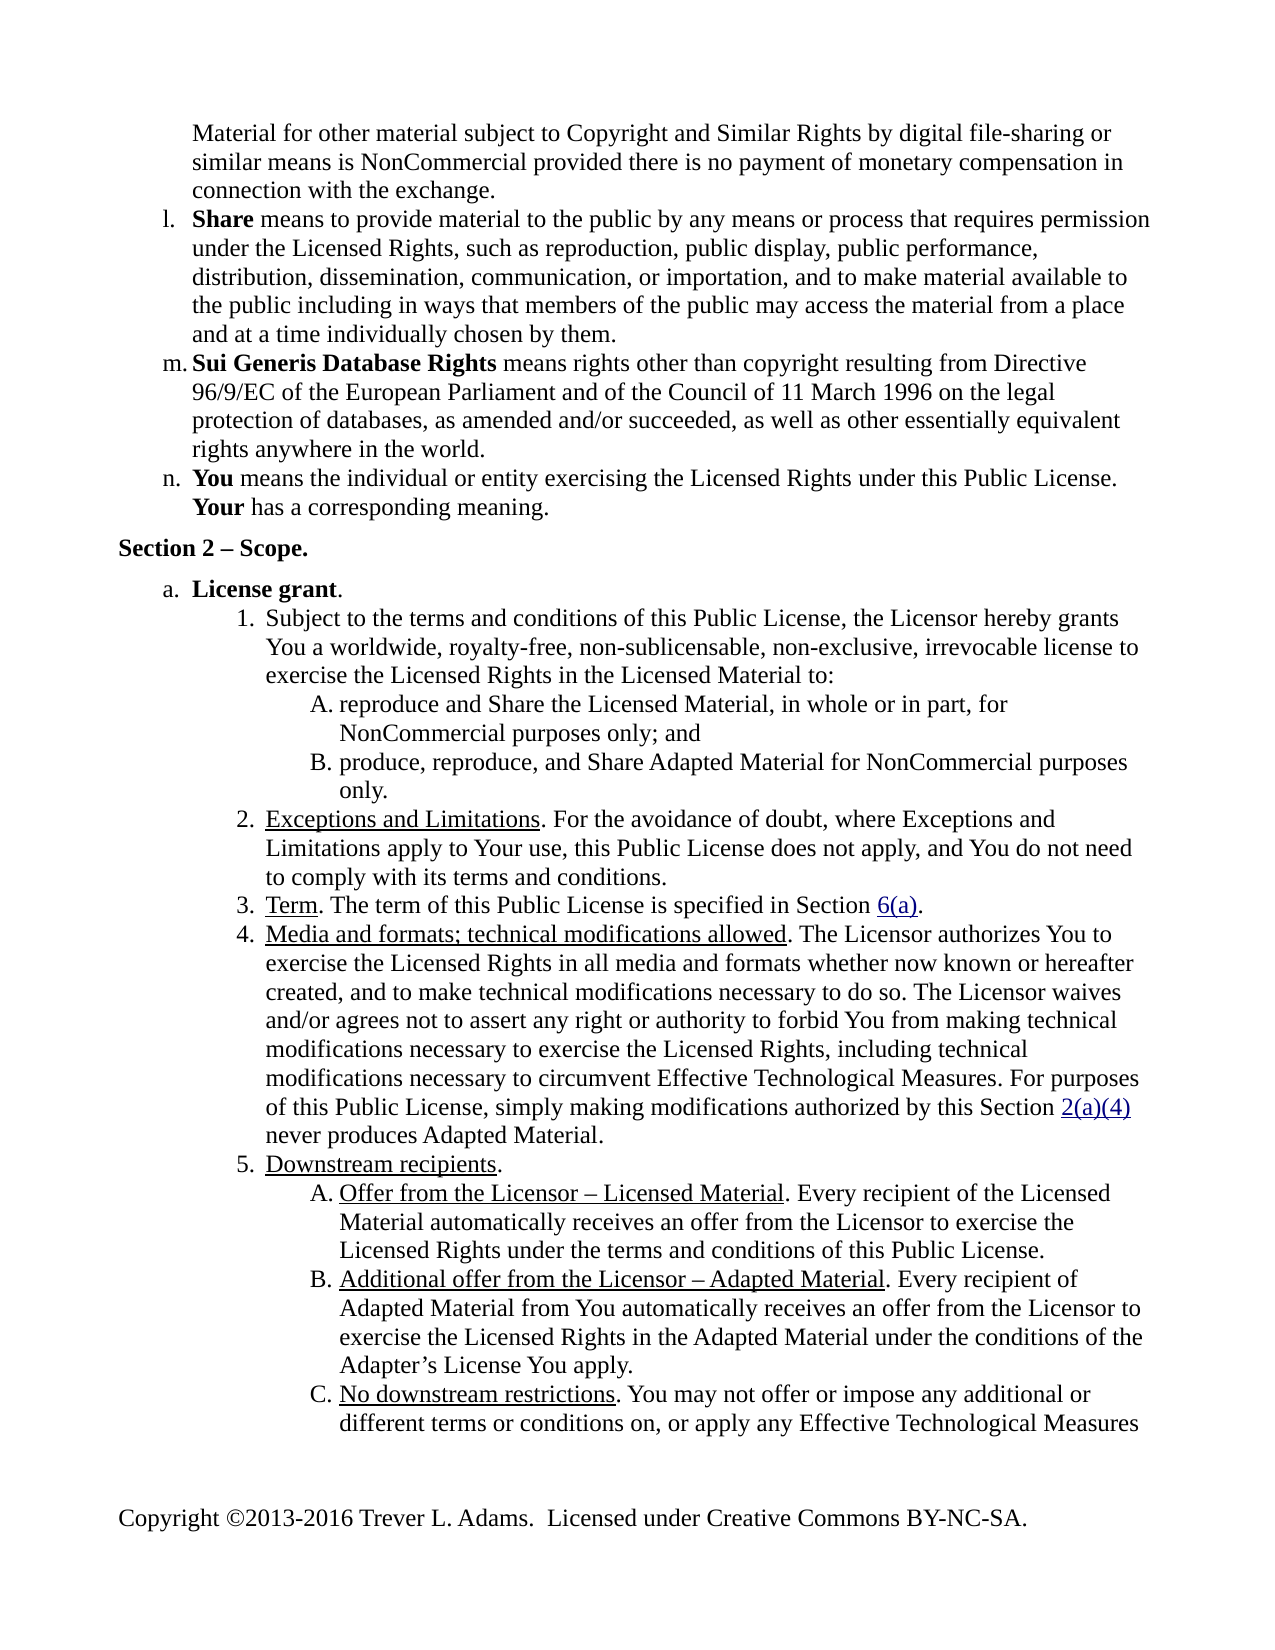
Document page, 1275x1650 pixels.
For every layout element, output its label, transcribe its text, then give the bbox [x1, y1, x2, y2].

list Media and formats; technical modifications allowed. The Licensor authorizes You to exercise the Licensed Rights in all media and formats whether now known or hereafter created, and to make technical modifications necessary to do so. The Licensor waives and/or agrees not to assert any right or authority to forbid You from making technical modifications necessary to exercise the Licensed Rights, including technical modifications necessary to circumvent Effective Technological Measures. For purposes of this Public License, simply making modifications authorized by this Section 2(a)(4) never produces Adapted Material. [236, 919, 1157, 1149]
list Offer from the Licensor – Licensed Material. Every recipient of the Licensed Material automatically receives an offer from the Licensor to exercise the Licensed Rights under the terms and conditions of this Public License. [309, 1178, 1157, 1264]
list Material for other material subject to Copyright and Similar Rights by digital file-sharing or similar means is NonCommercial provided there is no payment of monetary compensation in connection with the exchange. [162, 118, 1157, 204]
list Term. The term of this Public License is specified in Section 6(a). [236, 891, 1157, 919]
list produce, reproduce, and Share Adapted Material for NonCommercial purposes only. [309, 747, 1157, 804]
list Additional offer from the Licensor – Adapted Material. Every recipient of Adapted Material from You automatically receives an offer from the Licensor to exercise the Licensed Rights in the Adapted Material under the conditions of the Adapter’s License You apply. [309, 1264, 1157, 1379]
list License grant. [162, 574, 1157, 603]
text Section 2 – Scope. [118, 533, 1157, 562]
list Subject to the terms and conditions of this Public License, the Licensor hereby grants You a worldwide, royalty-free, non-sublicensable, non-exclusive, irrevocable license to exercise the Licensed Rights in the Licensed Material to: [236, 603, 1157, 689]
list Share means to provide material to the public by any means or process that requires permission under the Licensed Rights, such as reproduction, public display, public performance, distribution, dissemination, communication, or importation, and to make material available to the public including in ways that members of the public may access the material from a place and at a time individually chosen by them. [162, 204, 1157, 348]
list You means the individual or entity exercising the Licensed Rights under this Public License. Your has a corresponding meaning. [162, 463, 1157, 521]
list Downstream recipients. [236, 1149, 1157, 1178]
list reproduce and Share the Licensed Material, in whole or in part, for NonCommercial purposes only; and [309, 689, 1157, 747]
list No downstream restrictions. You may not offer or impose any additional or different terms or conditions on, or apply any Effective Technological Measures [309, 1379, 1157, 1437]
list Sui Generis Database Rights means rights other than copyright resulting from Directive 96/9/EC of the European Parliament and of the Council of 11 March 1996 on the legal protection of databases, as amended and/or succeeded, as well as other essentially equivalent rights anywhere in the world. [162, 348, 1157, 463]
list Exceptions and Limitations. For the avoidance of doubt, where Exceptions and Limitations apply to Your use, this Public License does not apply, and You do not need to comply with its terms and conditions. [236, 804, 1157, 891]
